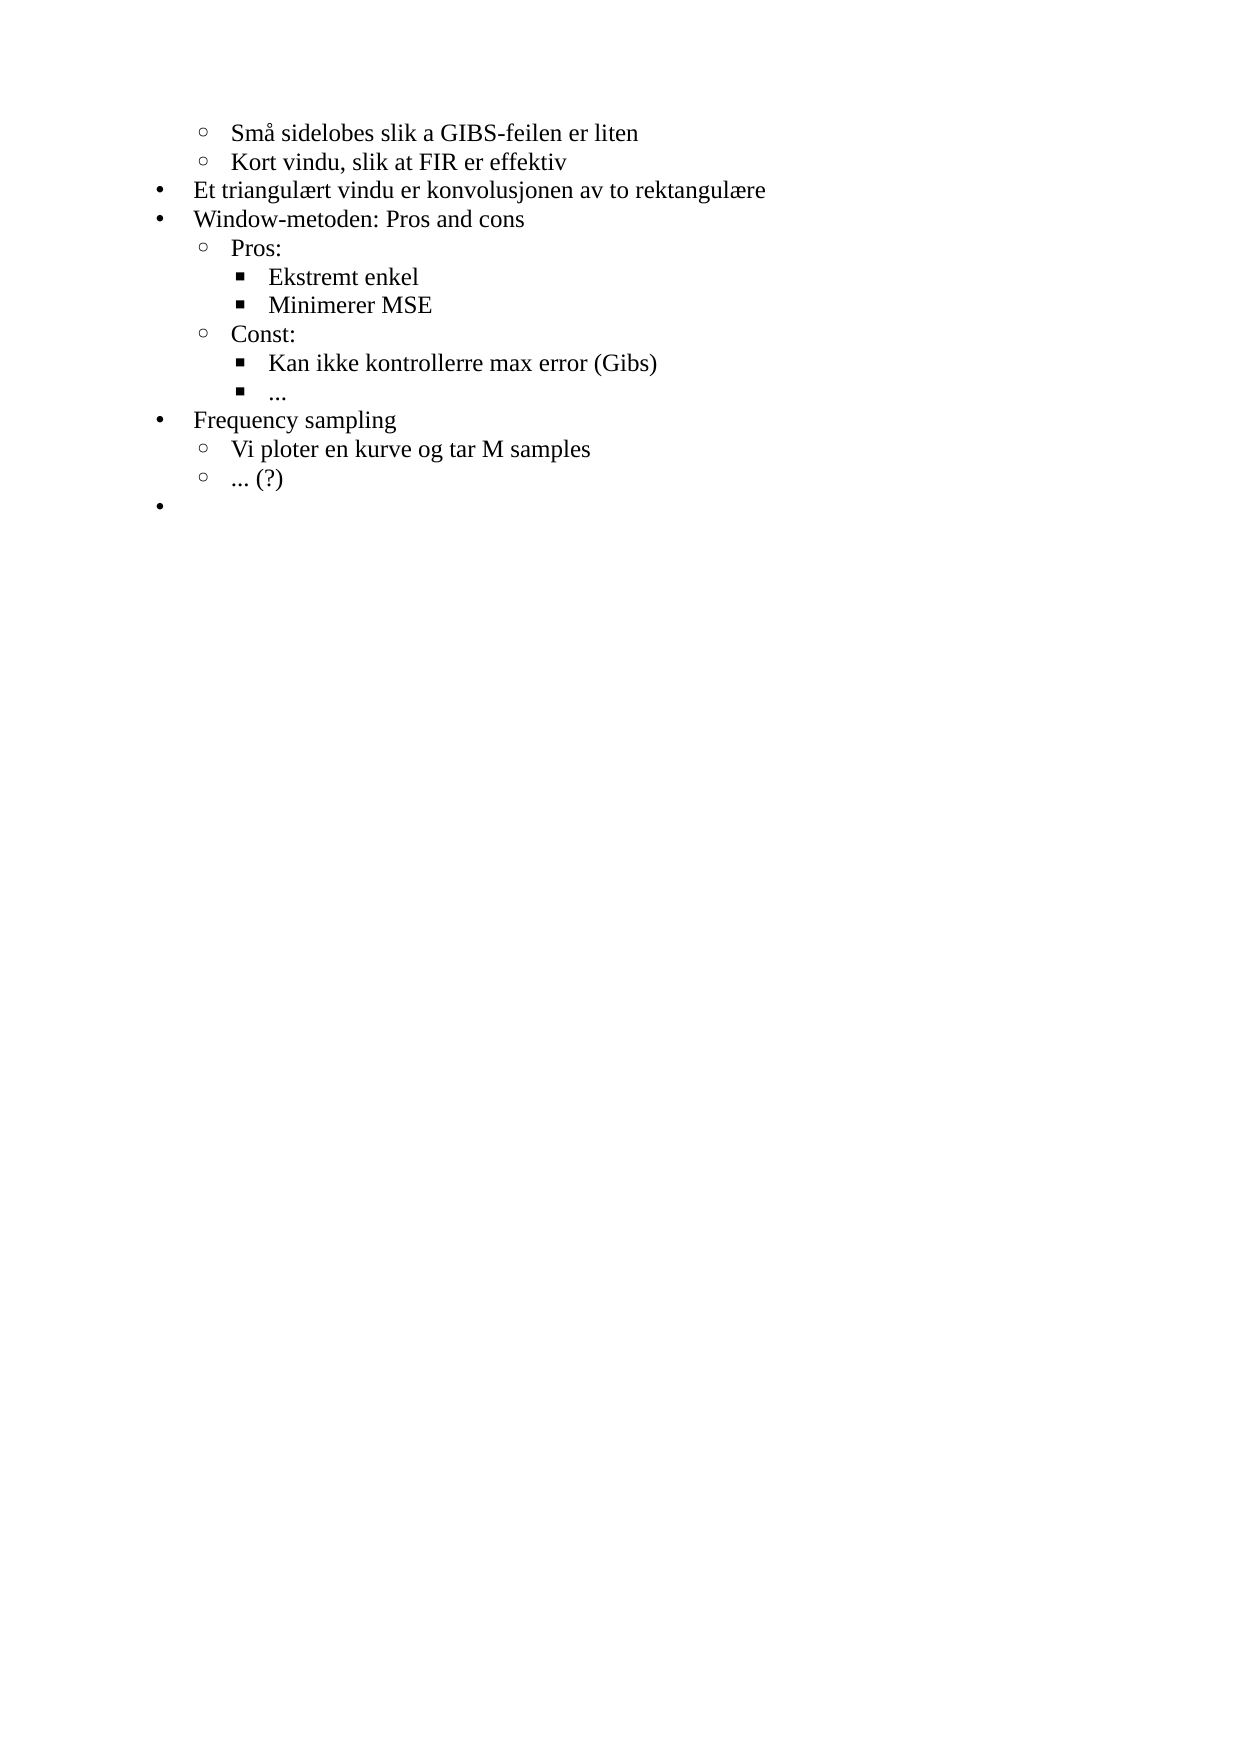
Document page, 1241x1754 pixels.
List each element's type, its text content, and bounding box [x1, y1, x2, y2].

list ... (?) [193, 463, 1122, 492]
list ... [231, 377, 1122, 406]
list Små sidelobes slik a GIBS-feilen er liten [193, 118, 1122, 147]
list Ekstremt enkel [231, 262, 1122, 291]
list Kan ikke kontrollerre max error (Gibs) [231, 348, 1122, 377]
list Kort vindu, slik at FIR er effektiv [193, 147, 1122, 176]
list Const: [193, 319, 1122, 348]
list Vi ploter en kurve og tar M samples [193, 434, 1122, 463]
list Window-metoden: Pros and cons [156, 204, 1122, 233]
list Frequency sampling [156, 406, 1122, 434]
list Minimerer MSE [231, 291, 1122, 319]
list Et triangulært vindu er konvolusjonen av to rektangulære [156, 176, 1122, 204]
list Pros: [193, 233, 1122, 262]
